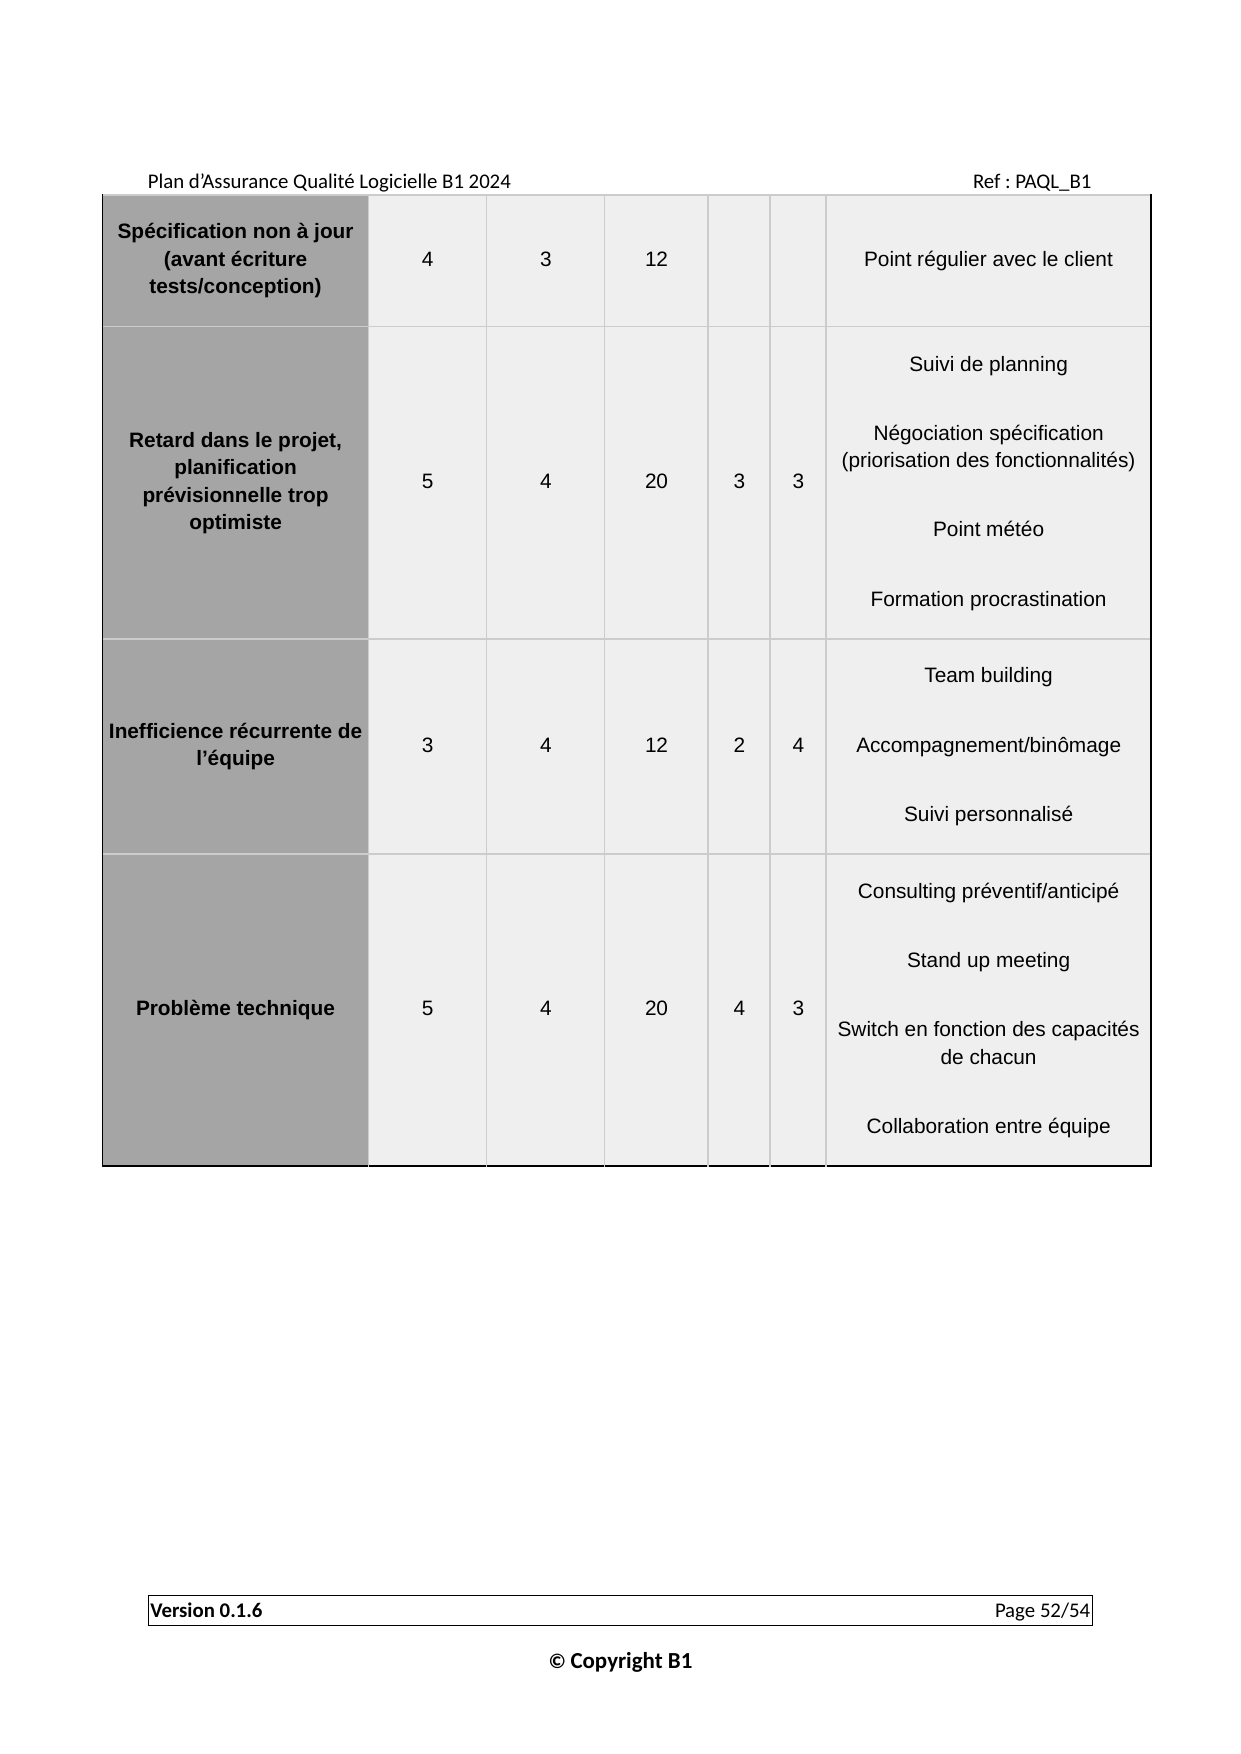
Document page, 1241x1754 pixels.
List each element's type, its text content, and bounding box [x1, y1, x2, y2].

table_cell Suivi de planning Négociation spécification (priorisation des fonctionnalités) Point météo Formation procrastination [827, 327, 1150, 638]
table_cell Problème technique [103, 855, 368, 1165]
table_cell 5 [369, 327, 486, 638]
table_cell 3 [771, 855, 825, 1165]
table_cell Retard dans le projet, planification prévisionnelle trop optimiste [103, 327, 368, 638]
table_cell 12 [605, 196, 707, 326]
table_cell Spécification non à jour (avant écriture tests/conception) [103, 196, 368, 326]
table_cell 5 [369, 855, 486, 1165]
table_cell 4 [487, 327, 604, 638]
table_cell [709, 196, 769, 326]
table_cell Inefficience récurrente de l’équipe [103, 640, 368, 853]
table_cell 20 [605, 327, 707, 638]
table_cell Point régulier avec le client [827, 196, 1150, 326]
table_cell 3 [369, 640, 486, 853]
table_cell 3 [487, 196, 604, 326]
table_cell 12 [605, 640, 707, 853]
table_cell Consulting préventif/anticipé Stand up meeting Switch en fonction des capacités de chacun Collaboration entre équipe [827, 855, 1150, 1165]
table_cell 2 [709, 640, 769, 853]
table_cell 3 [709, 327, 769, 638]
table_cell 4 [709, 855, 769, 1165]
table_cell 4 [487, 855, 604, 1165]
table_cell 20 [605, 855, 707, 1165]
table_cell 4 [487, 640, 604, 853]
table_cell Team building Accompagnement/binômage Suivi personnalisé [827, 640, 1150, 853]
table_cell [771, 196, 825, 326]
table_cell 4 [771, 640, 825, 853]
table_cell 3 [771, 327, 825, 638]
table_cell 4 [369, 196, 486, 326]
